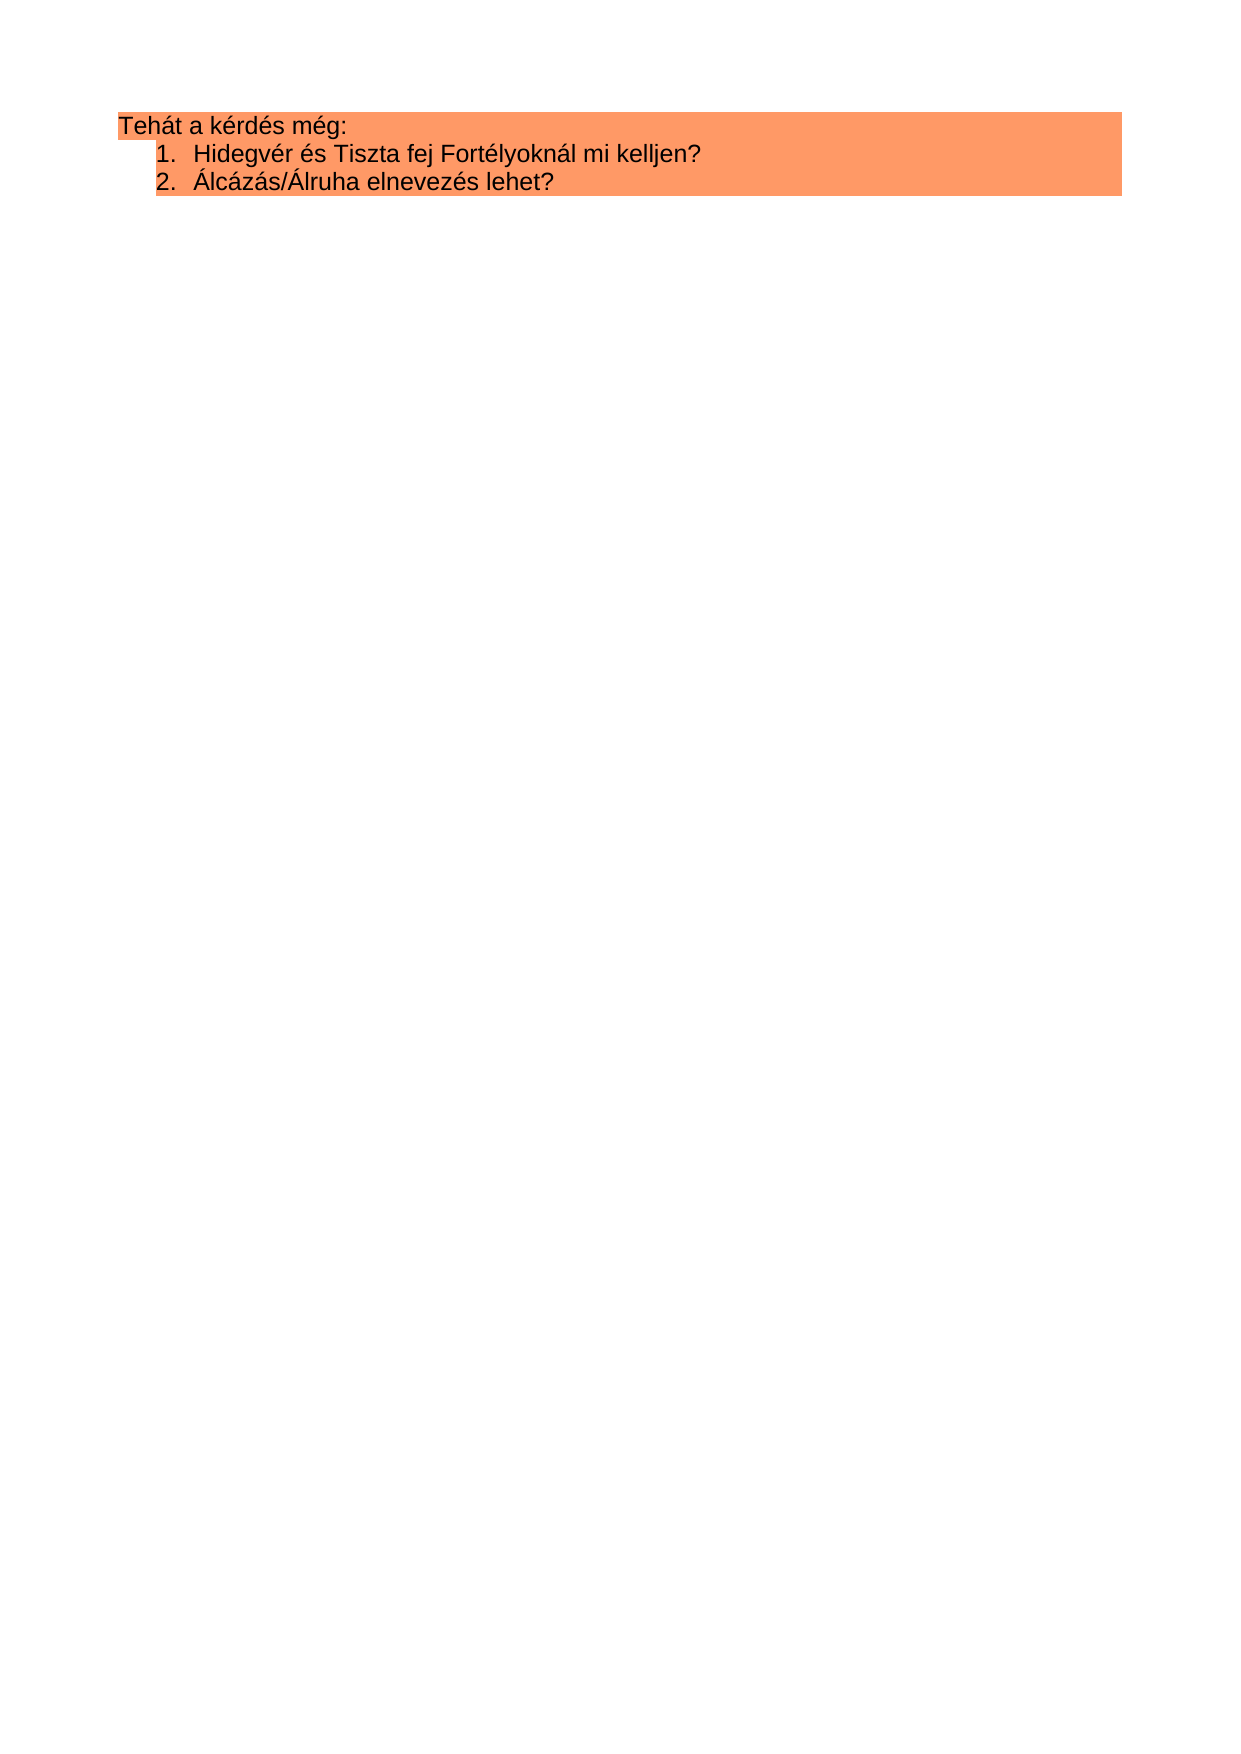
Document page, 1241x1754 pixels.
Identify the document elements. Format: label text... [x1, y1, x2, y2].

text Tehát a kérdés még: [118, 112, 1122, 140]
list Álcázás/Álruha elnevezés lehet? [156, 168, 1122, 196]
list Hidegvér és Tiszta fej Fortélyoknál mi kelljen? [156, 140, 1122, 168]
